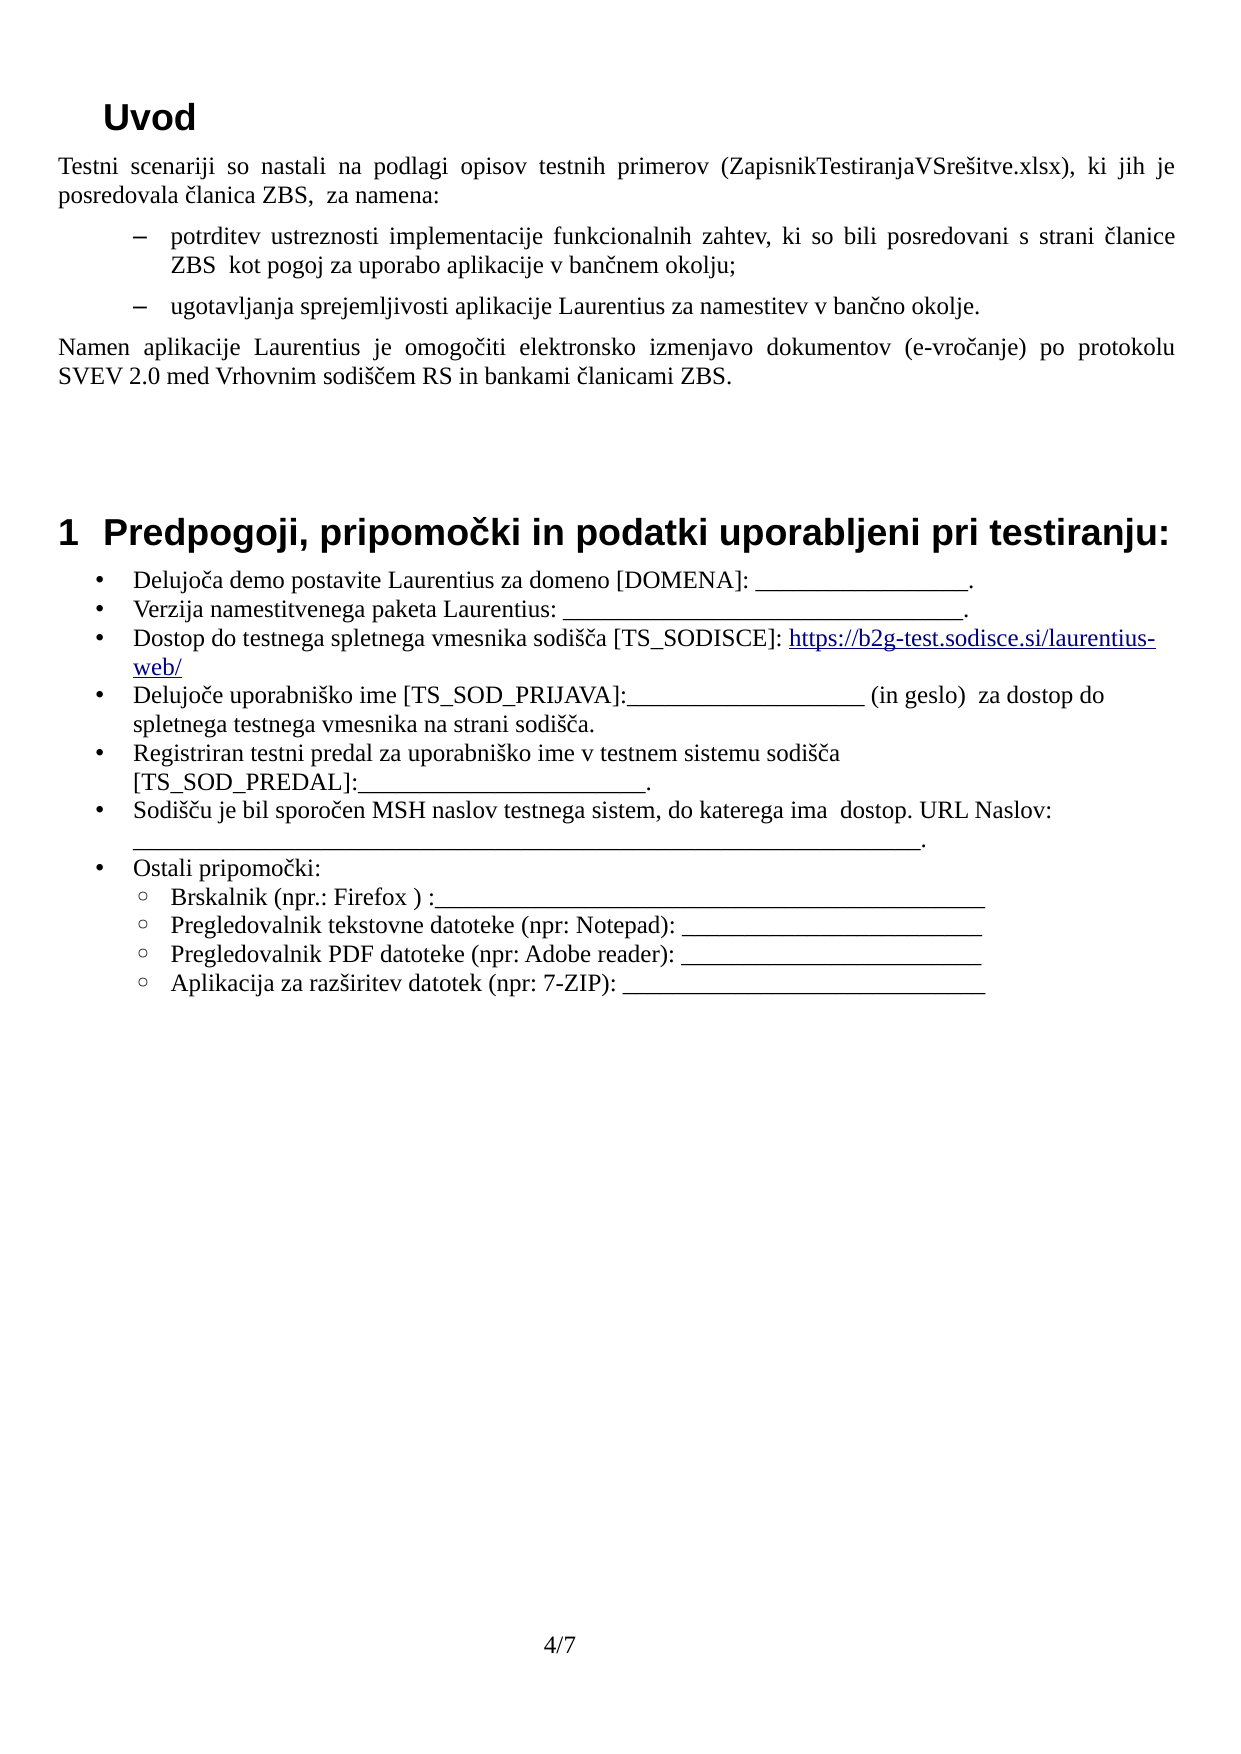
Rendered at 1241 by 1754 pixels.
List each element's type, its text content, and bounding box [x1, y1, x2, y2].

text Namen aplikacije Laurentius je omogočiti elektronsko izmenjavo dokumentov (e-vročanje) po protokolu SVEV 2.0 med Vrhovnim sodiščem RS in bankami članicami ZBS. [58, 332, 1177, 390]
list Delujoča demo postavite Laurentius za domeno [DOMENA]: _________________. [95, 565, 1177, 594]
list Sodišču je bil sporočen MSH naslov testnega sistem, do katerega ima dostop. URL Naslov: _______________________________________________________________. [95, 795, 1177, 853]
list Registriran testni predal za uporabniško ime v testnem sistemu sodišča [TS_SOD_PREDAL]:_______________________. [95, 738, 1177, 795]
list Verzija namestitvenega paketa Laurentius: ________________________________. [95, 594, 1177, 623]
list Pregledovalnik PDF datoteke (npr: Adobe reader): ________________________ [133, 939, 1177, 968]
list Dostop do testnega spletnega vmesnika sodišča [TS_SODISCE]: https://b2g-test.sodisce.si/laurentius-web/ [95, 623, 1177, 680]
text Testni scenariji so nastali na podlagi opisov testnih primerov (ZapisnikTestiranjaVSrešitve.xlsx), ki jih je posredovala članica ZBS, za namena: [58, 151, 1177, 208]
list Aplikacija za razširitev datotek (npr: 7-ZIP): _____________________________ [133, 968, 1177, 997]
list Ostali pripomočki: [95, 853, 1177, 882]
list ugotavljanja sprejemljivosti aplikacije Laurentius za namestitev v bančno okolje. [133, 291, 1177, 320]
list potrditev ustreznosti implementacije funkcionalnih zahtev, ki so bili posredovani s strani članice ZBS kot pogoj za uporabo aplikacije v bančnem okolju; [133, 221, 1177, 278]
list Brskalnik (npr.: Firefox ) :____________________________________________ [133, 882, 1177, 910]
subtitle Uvod [58, 95, 1177, 138]
list Delujoče uporabniško ime [TS_SOD_PRIJAVA]:___________________ (in geslo) za dostop do spletnega testnega vmesnika na strani sodišča. [95, 680, 1177, 738]
subtitle Predpogoji, pripomočki in podatki uporabljeni pri testiranju: [58, 510, 1177, 553]
list Pregledovalnik tekstovne datoteke (npr: Notepad): ________________________ [133, 910, 1177, 939]
